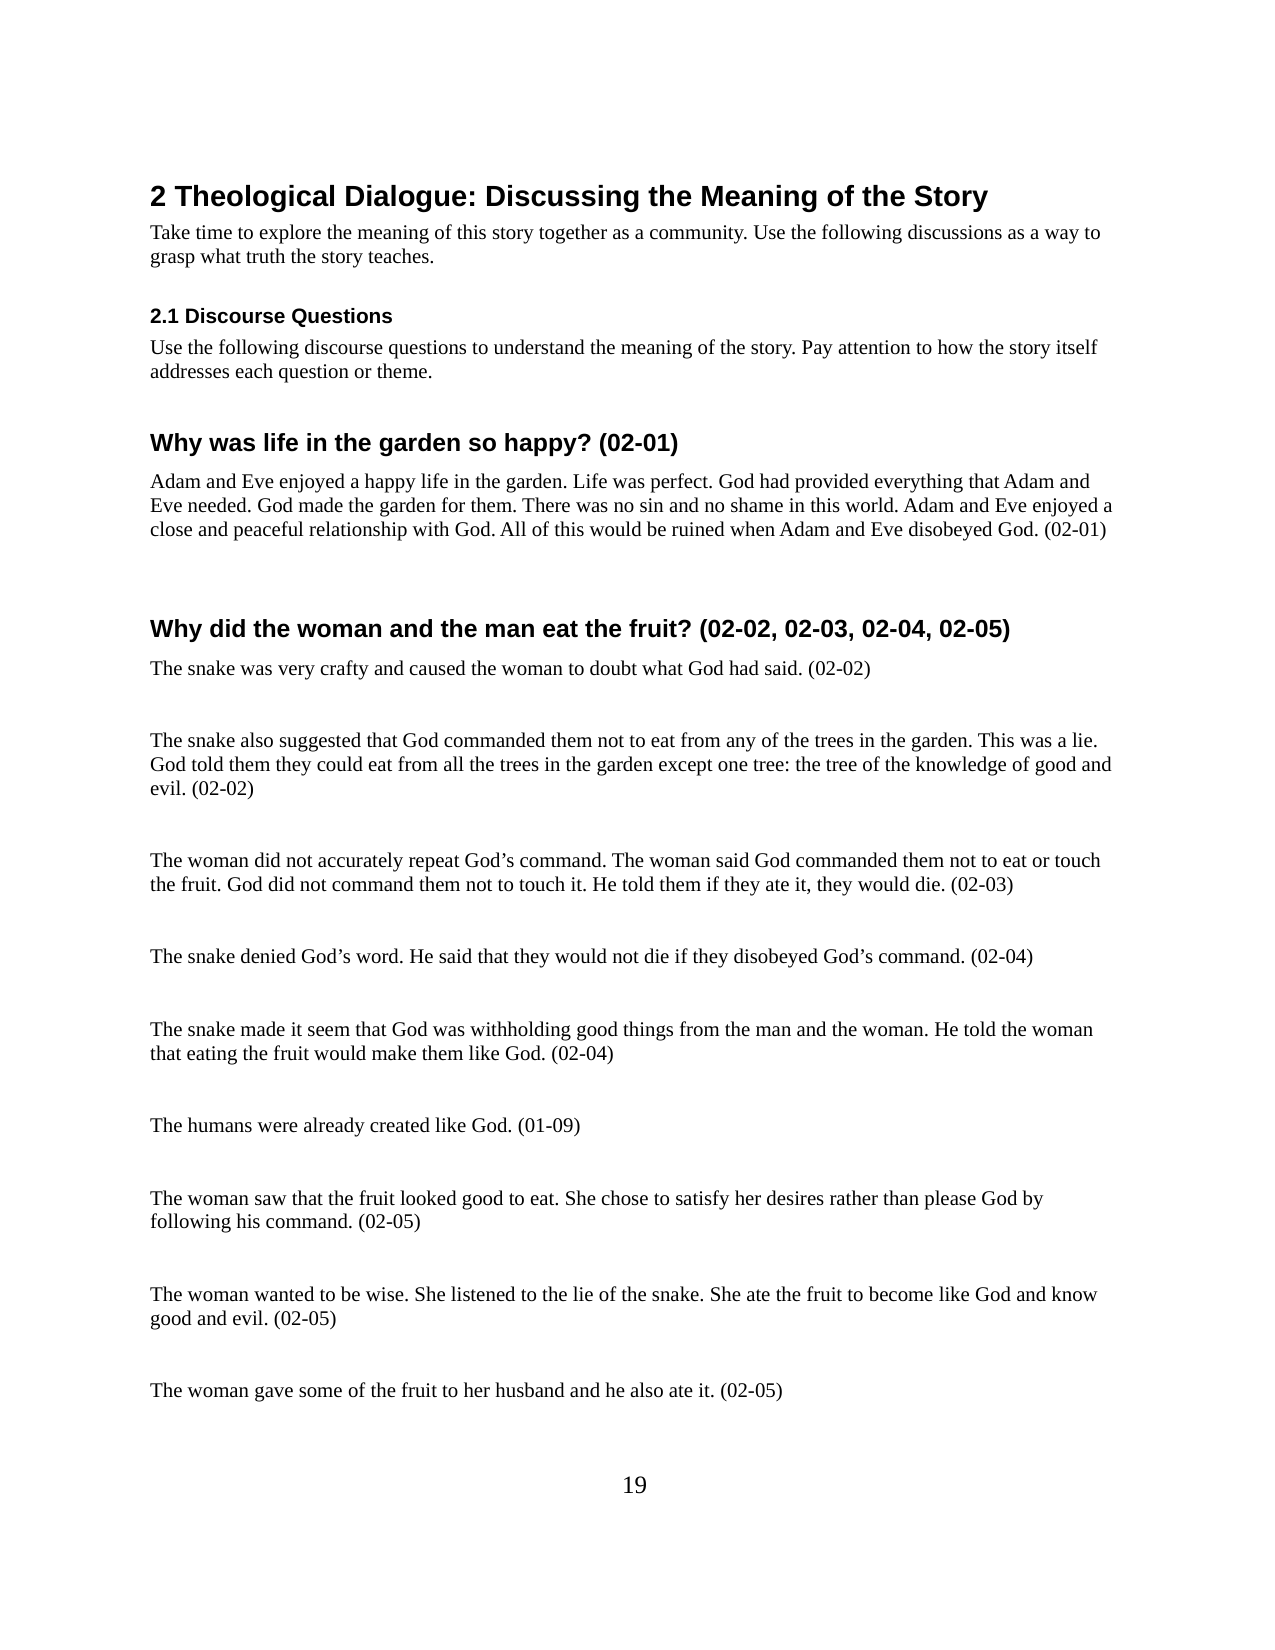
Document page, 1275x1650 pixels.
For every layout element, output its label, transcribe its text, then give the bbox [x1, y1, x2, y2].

text The snake denied God’s word. He said that they would not die if they disobeyed God’s command. (02-04) [150, 944, 1125, 968]
text Use the following discourse questions to understand the meaning of the story. Pay attention to how the story itself addresses each question or theme. [150, 335, 1125, 383]
text Adam and Eve enjoyed a happy life in the garden. Life was perfect. God had provided everything that Adam and Eve needed. God made the garden for them. There was no sin and no shame in this world. Adam and Eve enjoyed a close and peaceful relationship with God. All of this would be ruined when Adam and Eve disobeyed God. (02-01) [150, 469, 1125, 541]
subtitle 2.1 Discourse Questions [150, 304, 1125, 328]
text The woman gave some of the fruit to her husband and he also ate it. (02-05) [150, 1378, 1125, 1402]
subtitle 2 Theological Dialogue: Discussing the Meaning of the Story [150, 179, 1125, 212]
text The snake also suggested that God commanded them not to eat from any of the trees in the garden. This was a lie. God told them they could eat from all the trees in the garden except one tree: the tree of the knowledge of good and evil. (02-02) [150, 728, 1125, 800]
text The woman saw that the fruit looked good to eat. She chose to satisfy her desires rather than please God by following his command. (02-05) [150, 1185, 1125, 1233]
text Take time to explore the meaning of this story together as a community. Use the following discussions as a way to grasp what truth the story teaches. [150, 220, 1125, 268]
text The woman wanted to be wise. She listened to the lie of the snake. She ate the fruit to become like God and know good and evil. (02-05) [150, 1282, 1125, 1330]
text The woman did not accurately repeat God’s command. The woman said God commanded them not to eat or touch the fruit. God did not command them not to touch it. He told them if they ate it, they would die. (02-03) [150, 848, 1125, 896]
subtitle Why did the woman and the man eat the fruit? (02-02, 02-03, 02-04, 02-05) [150, 614, 1125, 643]
text The humans were already created like God. (01-09) [150, 1113, 1125, 1137]
text The snake made it seem that God was withholding good things from the man and the woman. He told the woman that eating the fruit would make them like God. (02-04) [150, 1017, 1125, 1065]
subtitle Why was life in the garden so happy? (02-01) [150, 428, 1125, 456]
text The snake was very crafty and caused the woman to doubt what God had said. (02-02) [150, 655, 1125, 679]
